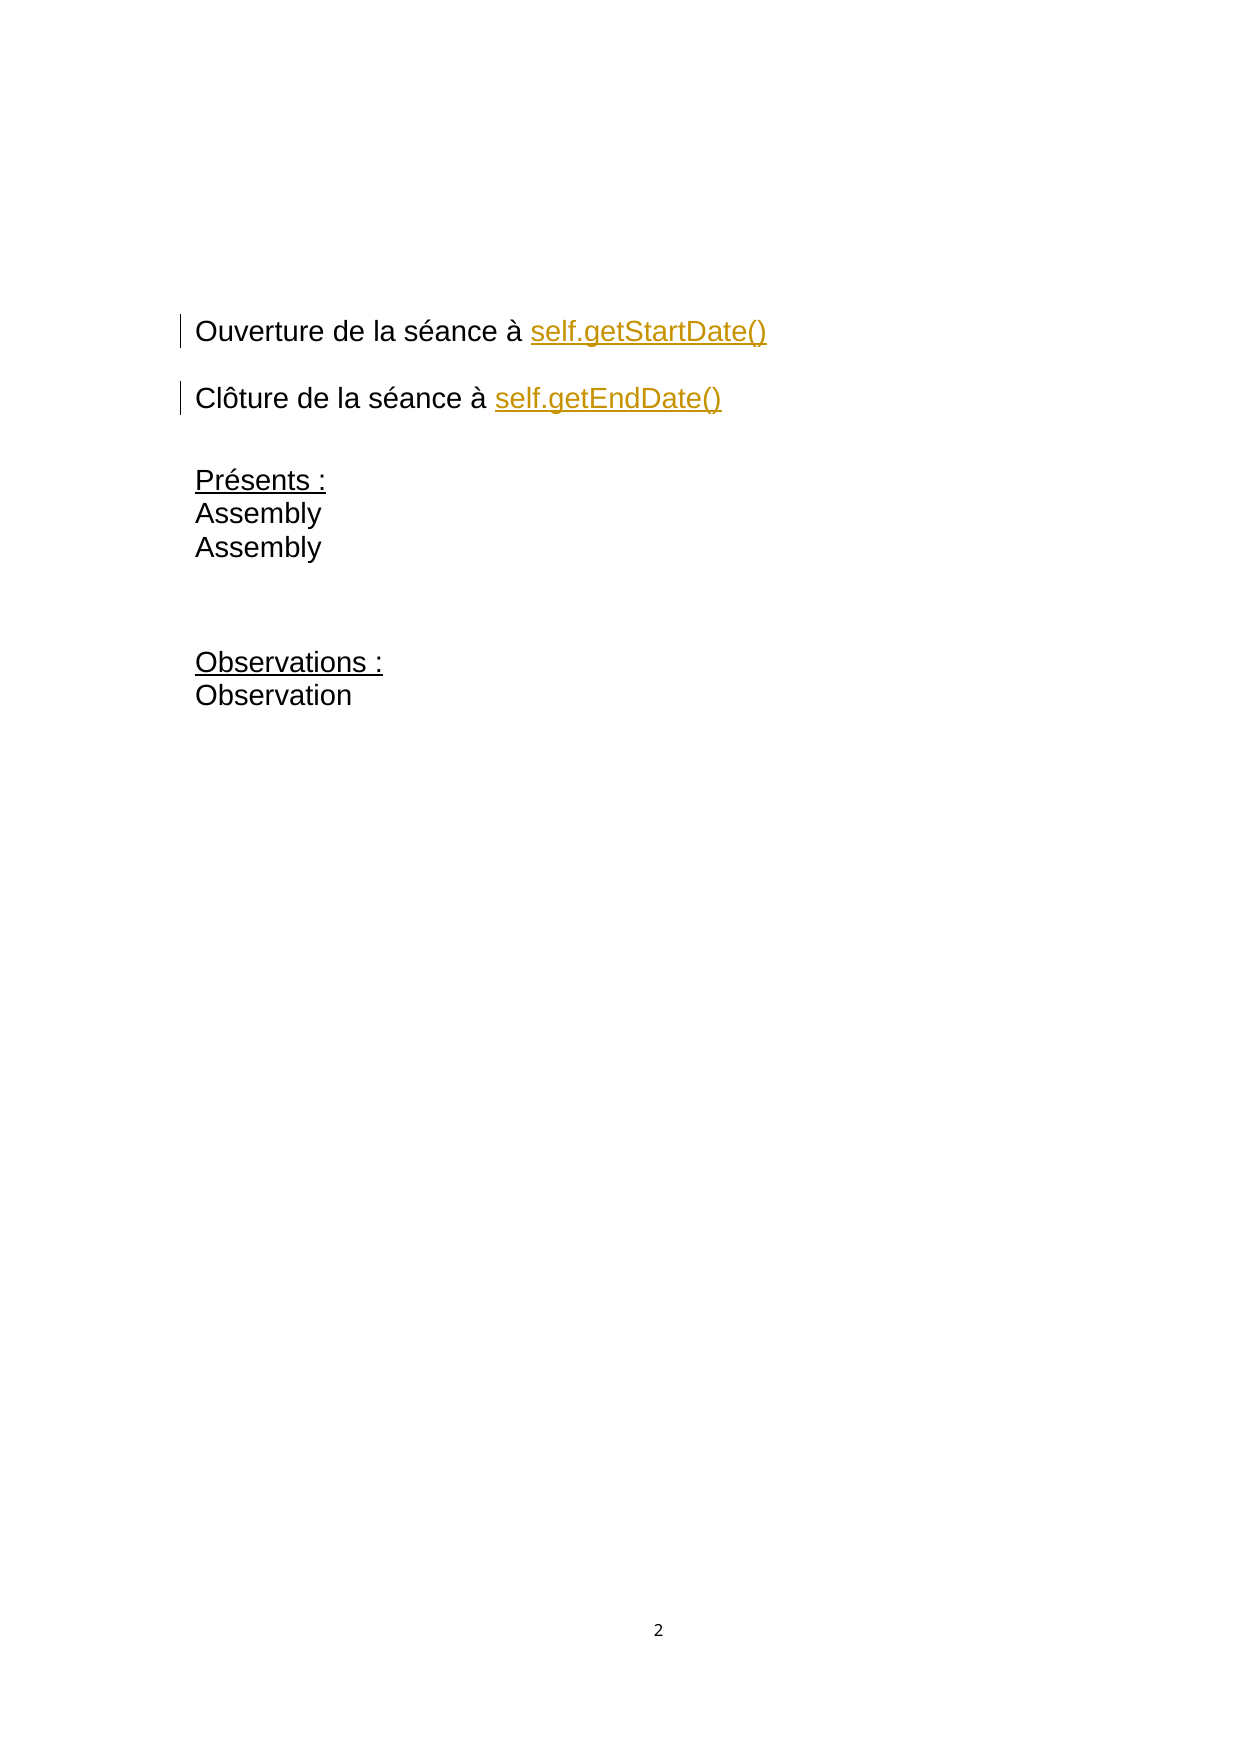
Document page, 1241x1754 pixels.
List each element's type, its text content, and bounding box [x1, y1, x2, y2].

text Ouverture de la séance à self.getStartDate() [195, 314, 1122, 348]
text Assembly [195, 496, 1122, 530]
text Observations : [195, 645, 1122, 678]
text Assembly [195, 530, 1122, 563]
text Observation [195, 678, 1122, 712]
text Clôture de la séance à self.getEndDate() [195, 381, 1122, 415]
text Présents : [195, 463, 1122, 496]
